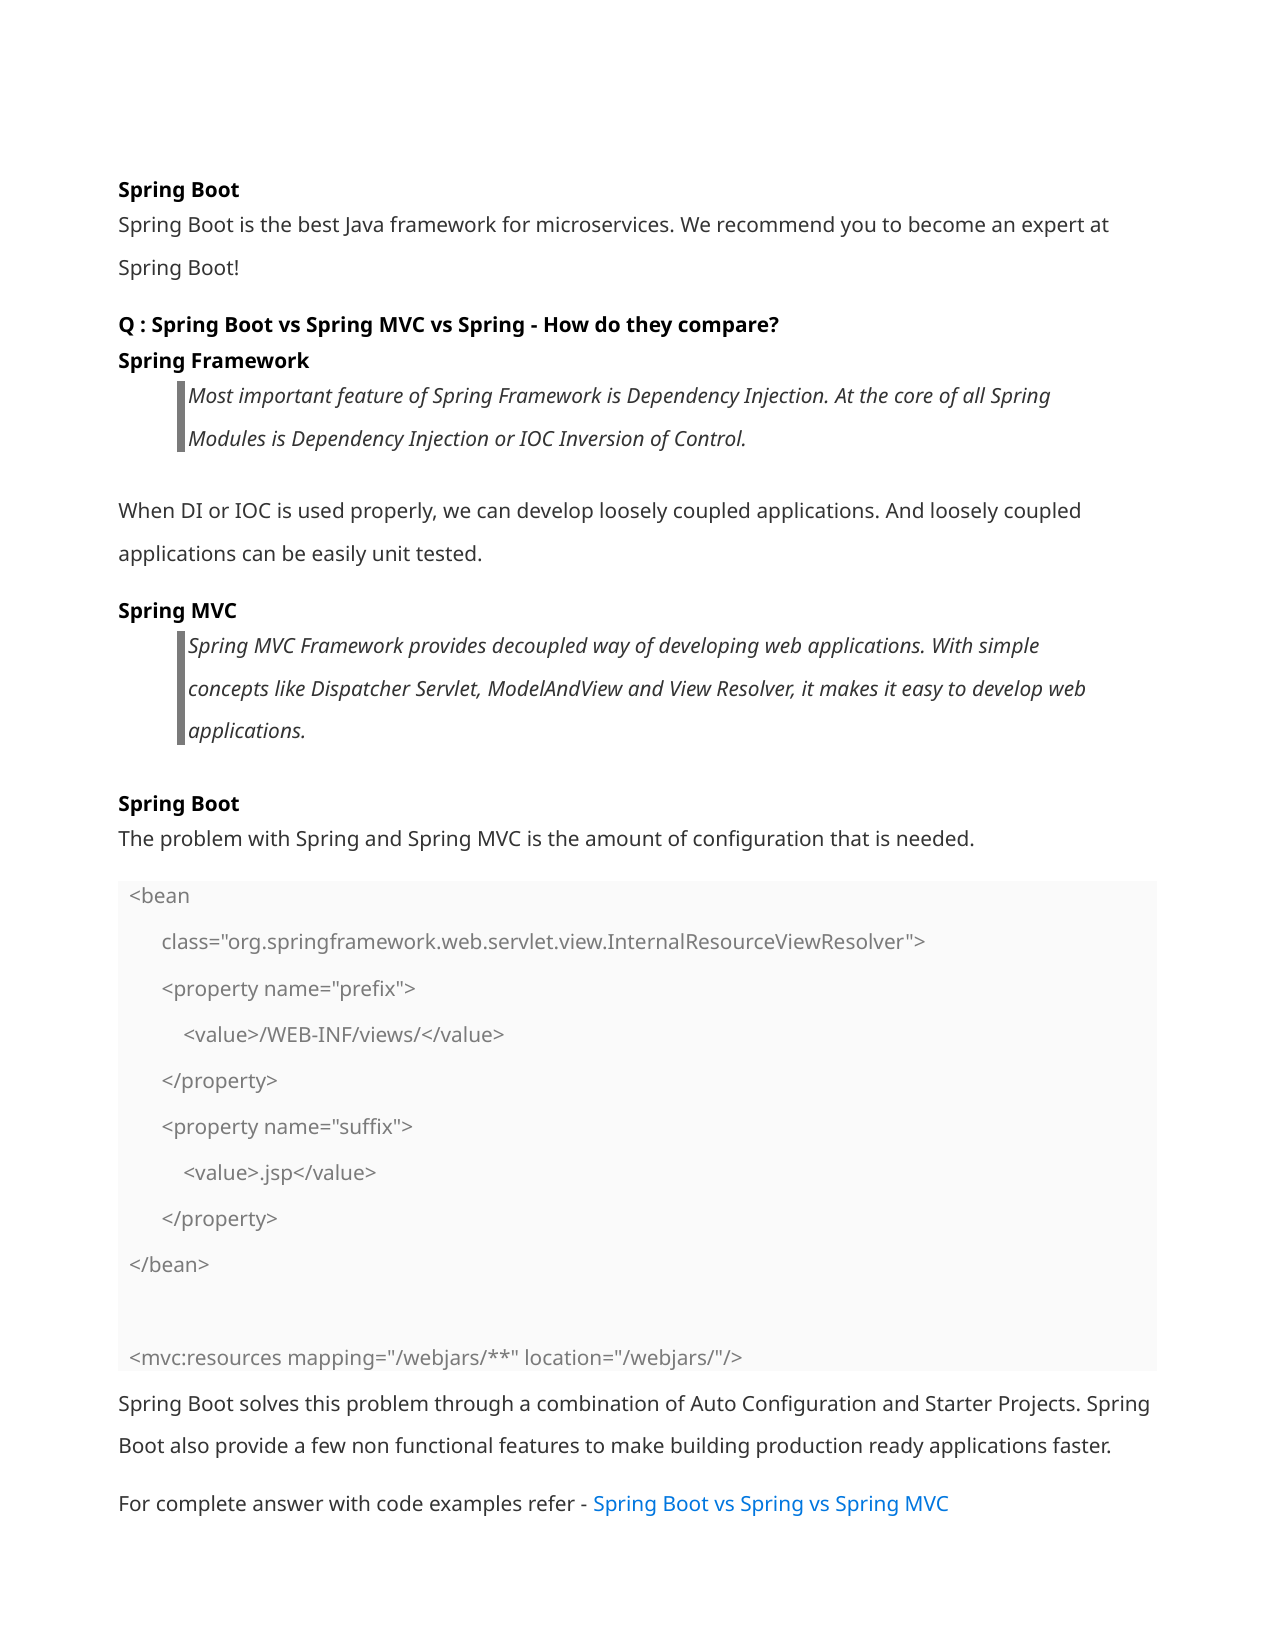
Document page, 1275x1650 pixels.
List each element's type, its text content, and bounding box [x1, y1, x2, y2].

text </bean> [118, 1251, 1157, 1279]
text For complete answer with code examples refer - Spring Boot vs Spring vs Spring MVC [118, 1489, 1157, 1517]
text <property name="suffix"> [118, 1112, 1157, 1141]
text </property> [118, 1204, 1157, 1233]
text <value>/WEB-INF/views/</value> [118, 1020, 1157, 1048]
text <property name="prefix"> [118, 974, 1157, 1002]
subtitle Spring MVC [118, 596, 1157, 624]
subtitle Q : Spring Boot vs Spring MVC vs Spring - How do they compare? [118, 310, 1157, 339]
text The problem with Spring and Spring MVC is the amount of configuration that is needed. [118, 824, 1157, 853]
text Spring Boot is the best Java framework for microservices. We recommend you to become an expert at Spring Boot! [118, 211, 1157, 282]
text Spring Boot solves this problem through a combination of Auto Configuration and Starter Projects. Spring Boot also provide a few non functional features to make building production ready applications faster. [118, 1389, 1157, 1460]
subtitle Spring Framework [118, 346, 1157, 374]
subtitle Spring Boot [118, 789, 1157, 817]
text class="org.springframework.web.servlet.view.InternalResourceViewResolver"> [118, 927, 1157, 956]
text When DI or IOC is used properly, we can develop loosely coupled applications. And loosely coupled applications can be easily unit tested. [118, 496, 1157, 567]
subtitle Spring Boot [118, 175, 1157, 203]
text Spring MVC Framework provides decoupled way of developing web applications. With simple concepts like Dispatcher Servlet, ModelAndView and View Resolver, it makes it easy to develop web applications. [185, 631, 1098, 745]
text Most important feature of Spring Framework is Dependency Injection. At the core of all Spring Modules is Dependency Injection or IOC Inversion of Control. [185, 381, 1098, 452]
text </property> [118, 1066, 1157, 1094]
text <mvc:resources mapping="/webjars/**" location="/webjars/"/> [118, 1343, 1157, 1371]
text <value>.jsp</value> [118, 1158, 1157, 1187]
text <bean [118, 881, 1157, 910]
